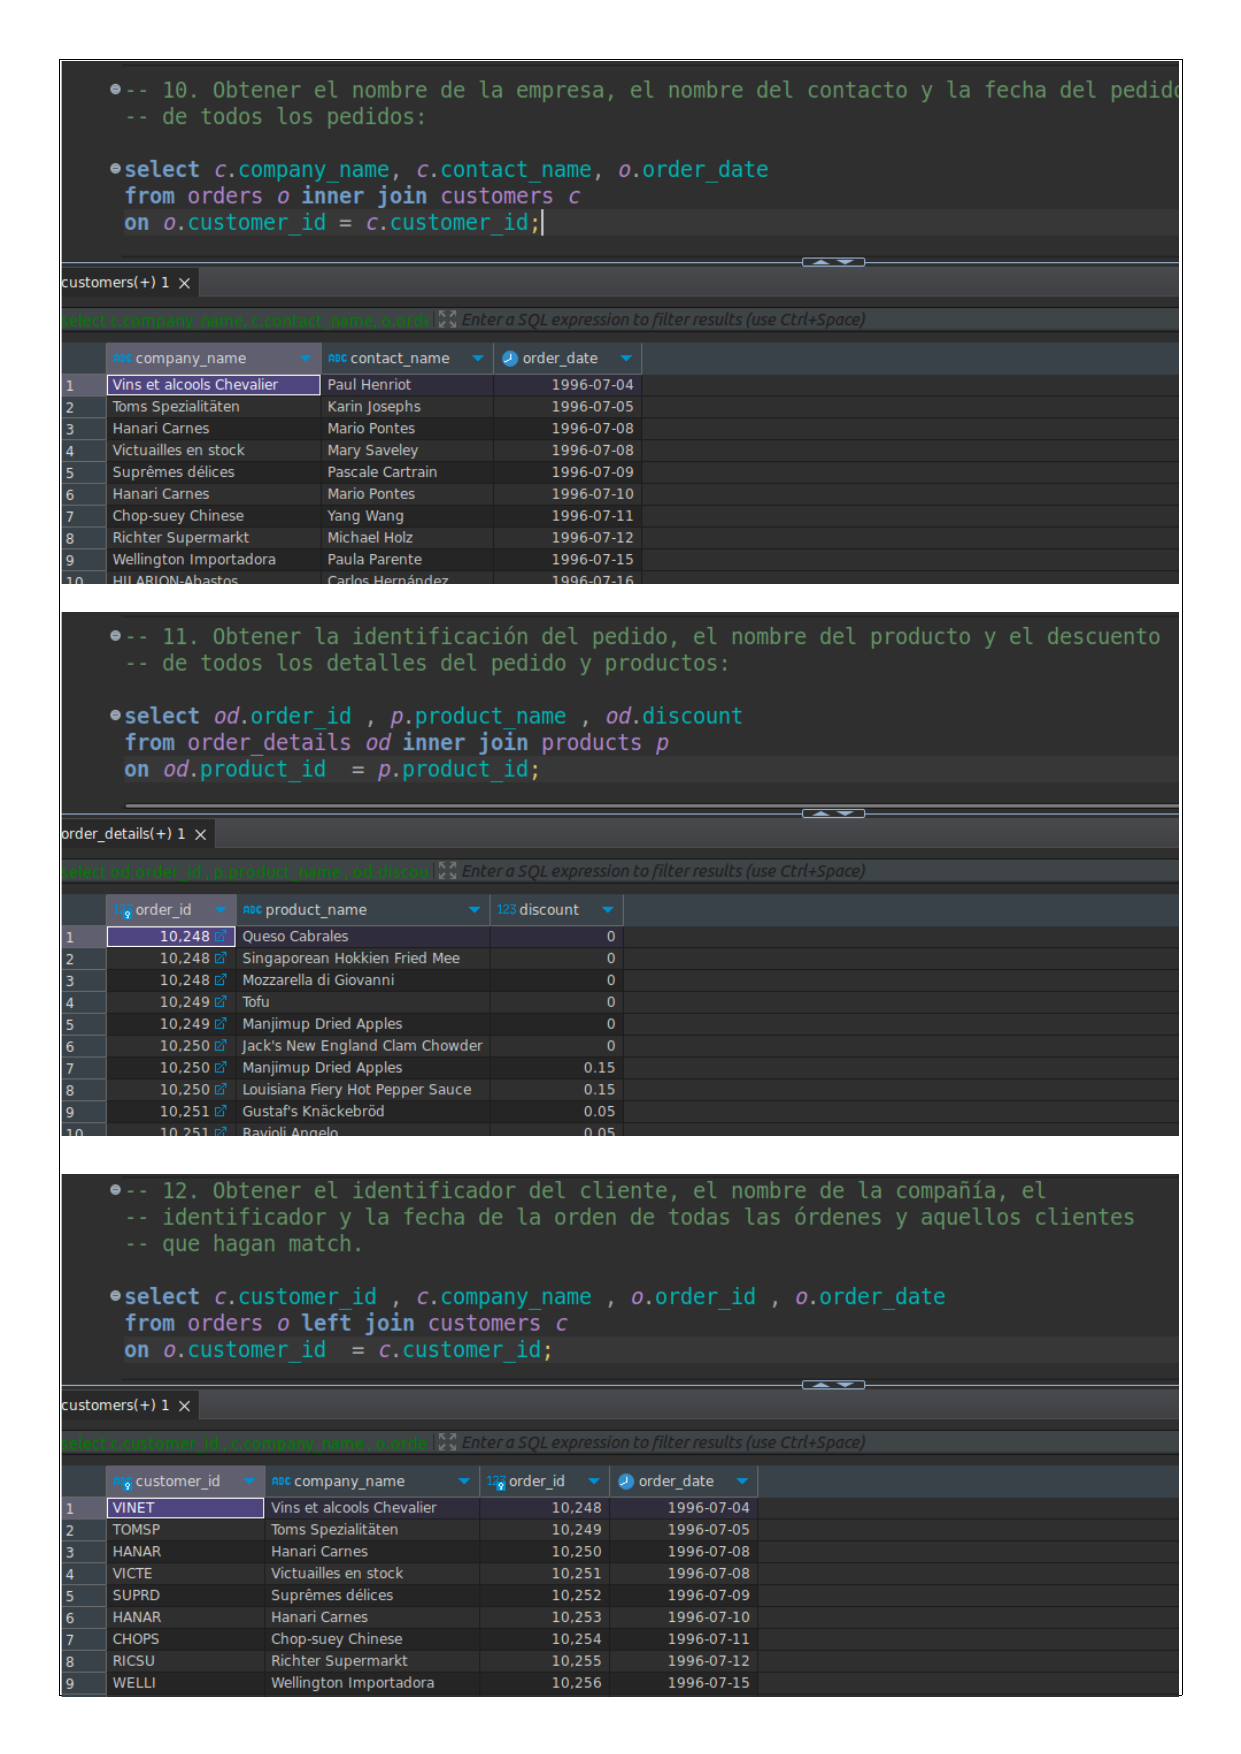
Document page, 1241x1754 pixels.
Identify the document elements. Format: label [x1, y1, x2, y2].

picture [61, 61, 1179, 584]
picture [61, 612, 1179, 1136]
picture [61, 1174, 1179, 1697]
